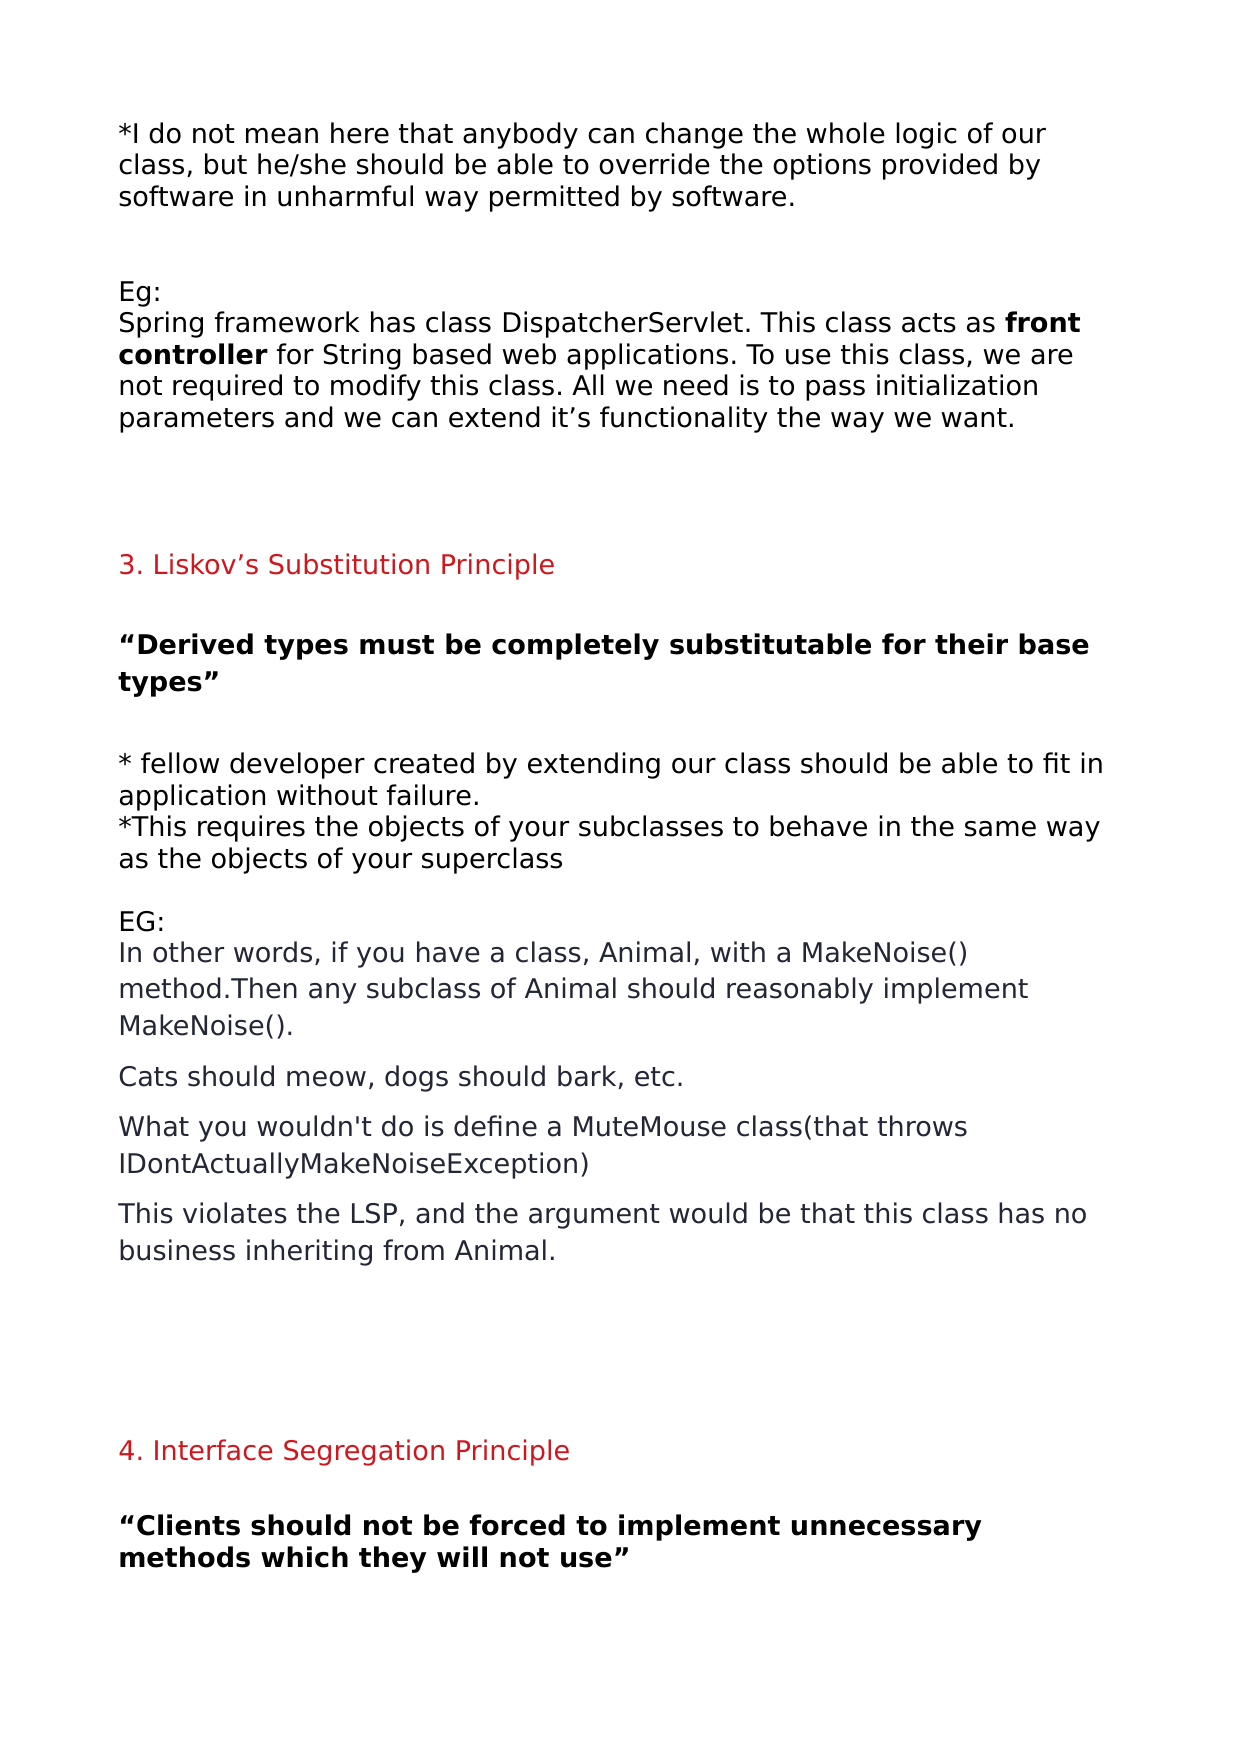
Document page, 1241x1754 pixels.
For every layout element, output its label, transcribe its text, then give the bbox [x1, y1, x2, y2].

text *This requires the objects of your subclasses to behave in the same way as the objects of your superclass [118, 811, 1122, 874]
text *I do not mean here that anybody can change the whole logic of our class, but he/she should be able to override the options provided by software in unharmful way permitted by software. [118, 118, 1122, 213]
subtitle 3. Liskov’s Substitution Principle [118, 549, 1122, 581]
text Spring framework has class DispatcherServlet. This class acts as front controller for String based web applications. To use this class, we are not required to modify this class. All we need is to pass initialization parameters and we can extend it’s functionality the way we want. [118, 307, 1122, 434]
text EG: [118, 906, 1122, 938]
text Cats should meow, dogs should bark, etc. [118, 1061, 1122, 1092]
text Eg: [118, 276, 1122, 307]
text “Clients should not be forced to implement unnecessary methods which they will not use” [118, 1510, 1122, 1573]
subtitle 4. Interface Segregation Principle [118, 1435, 1122, 1466]
text “Derived types must be completely substitutable for their base types” [118, 593, 1122, 697]
text * fellow developer created by extending our class should be able to fit in application without failure. [118, 748, 1122, 811]
text This violates the LSP, and the argument would be that this class has no business inheriting from Animal. [118, 1199, 1122, 1267]
text In other words, if you have a class, Animal, with a MakeNoise() method.Then any subclass of Animal should reasonably implement MakeNoise(). [118, 938, 1122, 1042]
text What you wouldn't do is define a MuteMouse class(that throws IDontActuallyMakeNoiseException) [118, 1112, 1122, 1179]
